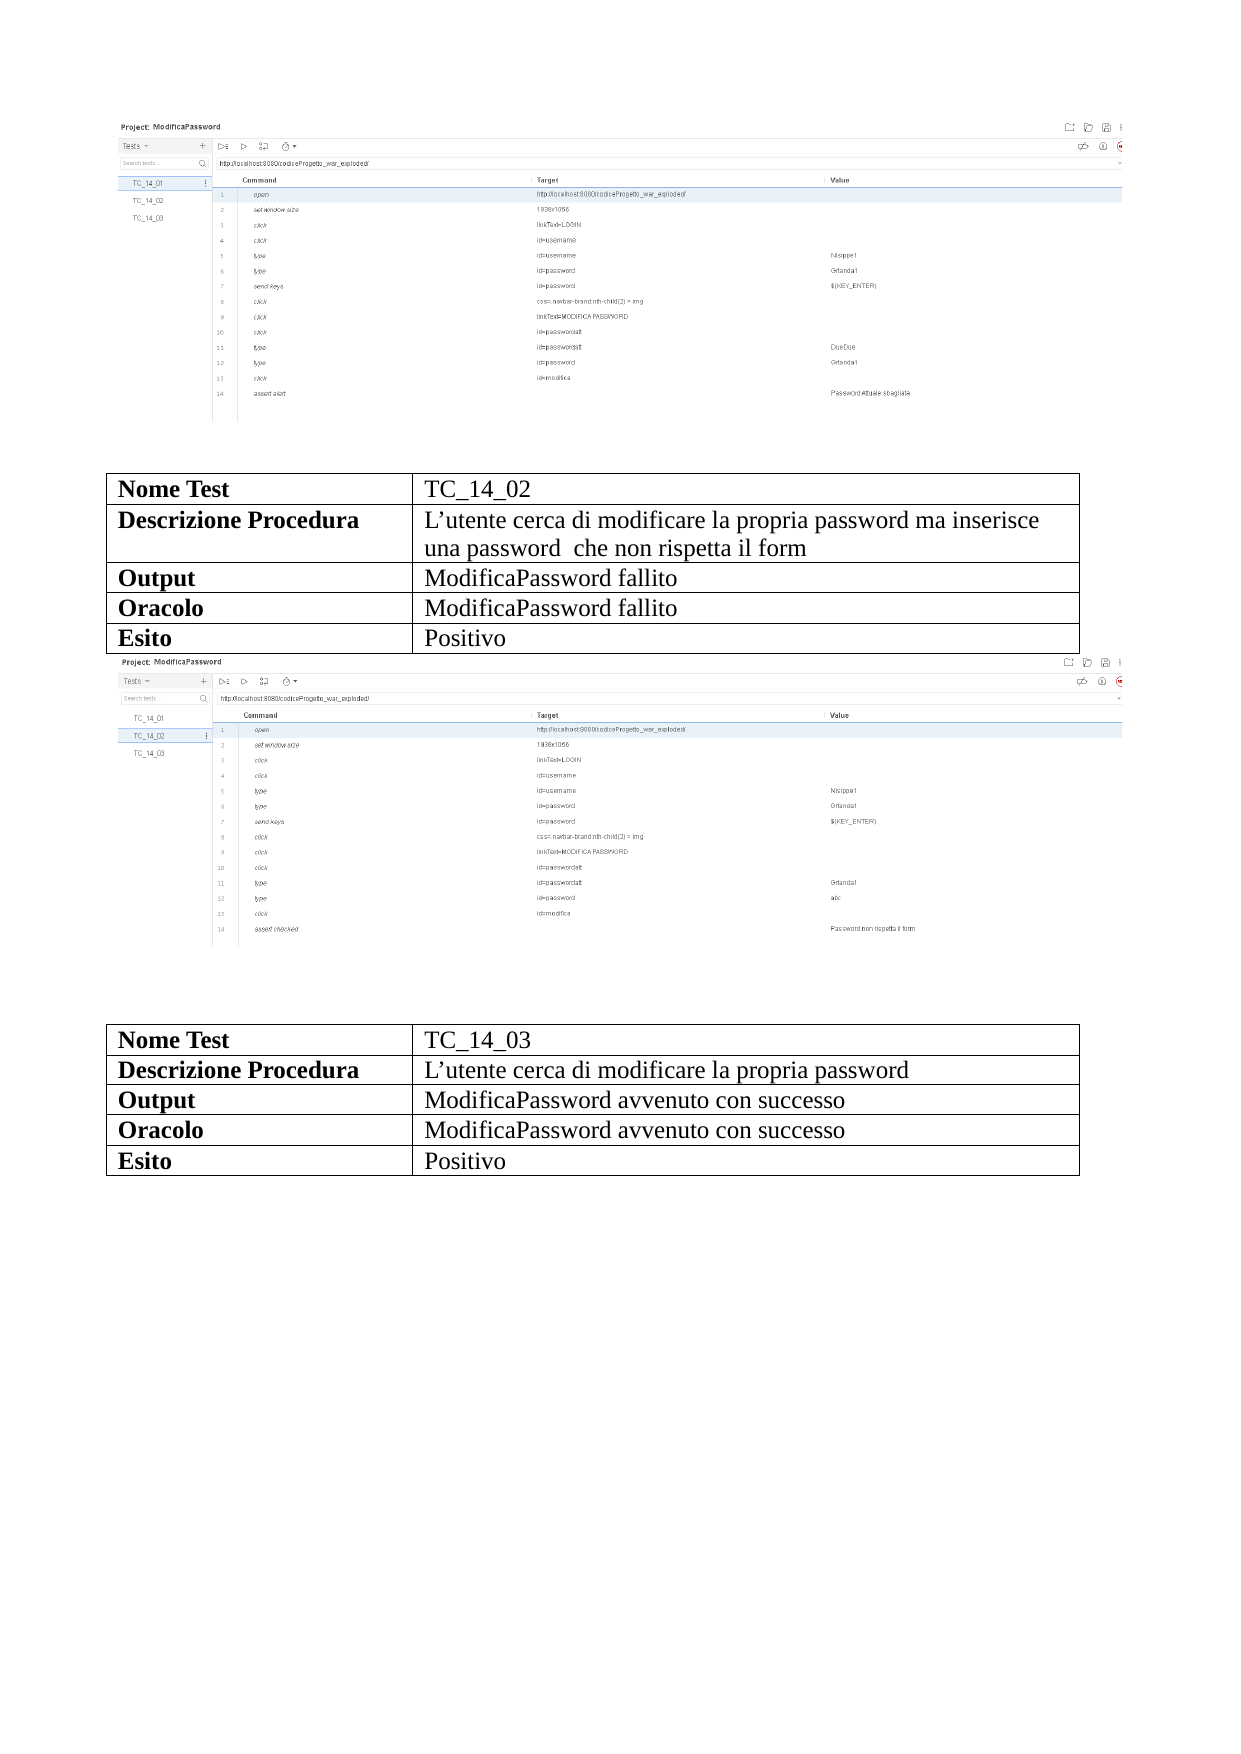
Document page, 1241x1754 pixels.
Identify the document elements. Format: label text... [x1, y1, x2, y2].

table_cell ModificaPassword fallito [413, 563, 1079, 592]
table_cell Esito [107, 624, 412, 653]
table_cell ModificaPassword avvenuto con successo [413, 1085, 1079, 1114]
table_cell Descrizione Procedura [107, 505, 412, 562]
table_cell Output [107, 563, 412, 592]
table_cell ModificaPassword avvenuto con successo [413, 1115, 1079, 1145]
table_cell Oracolo [107, 1115, 412, 1145]
table_cell L’utente cerca di modificare la propria password ma inserisce una password che non rispetta il form [413, 505, 1079, 562]
table_header TC_14_03 [413, 1025, 1079, 1054]
table_header TC_14_02 [413, 474, 1079, 504]
table_cell Descrizione Procedura [107, 1056, 412, 1084]
table_cell Positivo [413, 1146, 1079, 1175]
table_cell ModificaPassword fallito [413, 593, 1079, 622]
table_cell Output [107, 1085, 412, 1114]
table_cell Esito [107, 1146, 412, 1175]
table_cell Oracolo [107, 593, 412, 622]
picture [118, 118, 1123, 422]
table_header Nome Test [107, 1025, 412, 1054]
table_cell L’utente cerca di modificare la propria password [413, 1056, 1079, 1084]
table_cell Positivo [413, 624, 1079, 653]
table_header Nome Test [107, 474, 412, 504]
picture [118, 654, 1123, 947]
